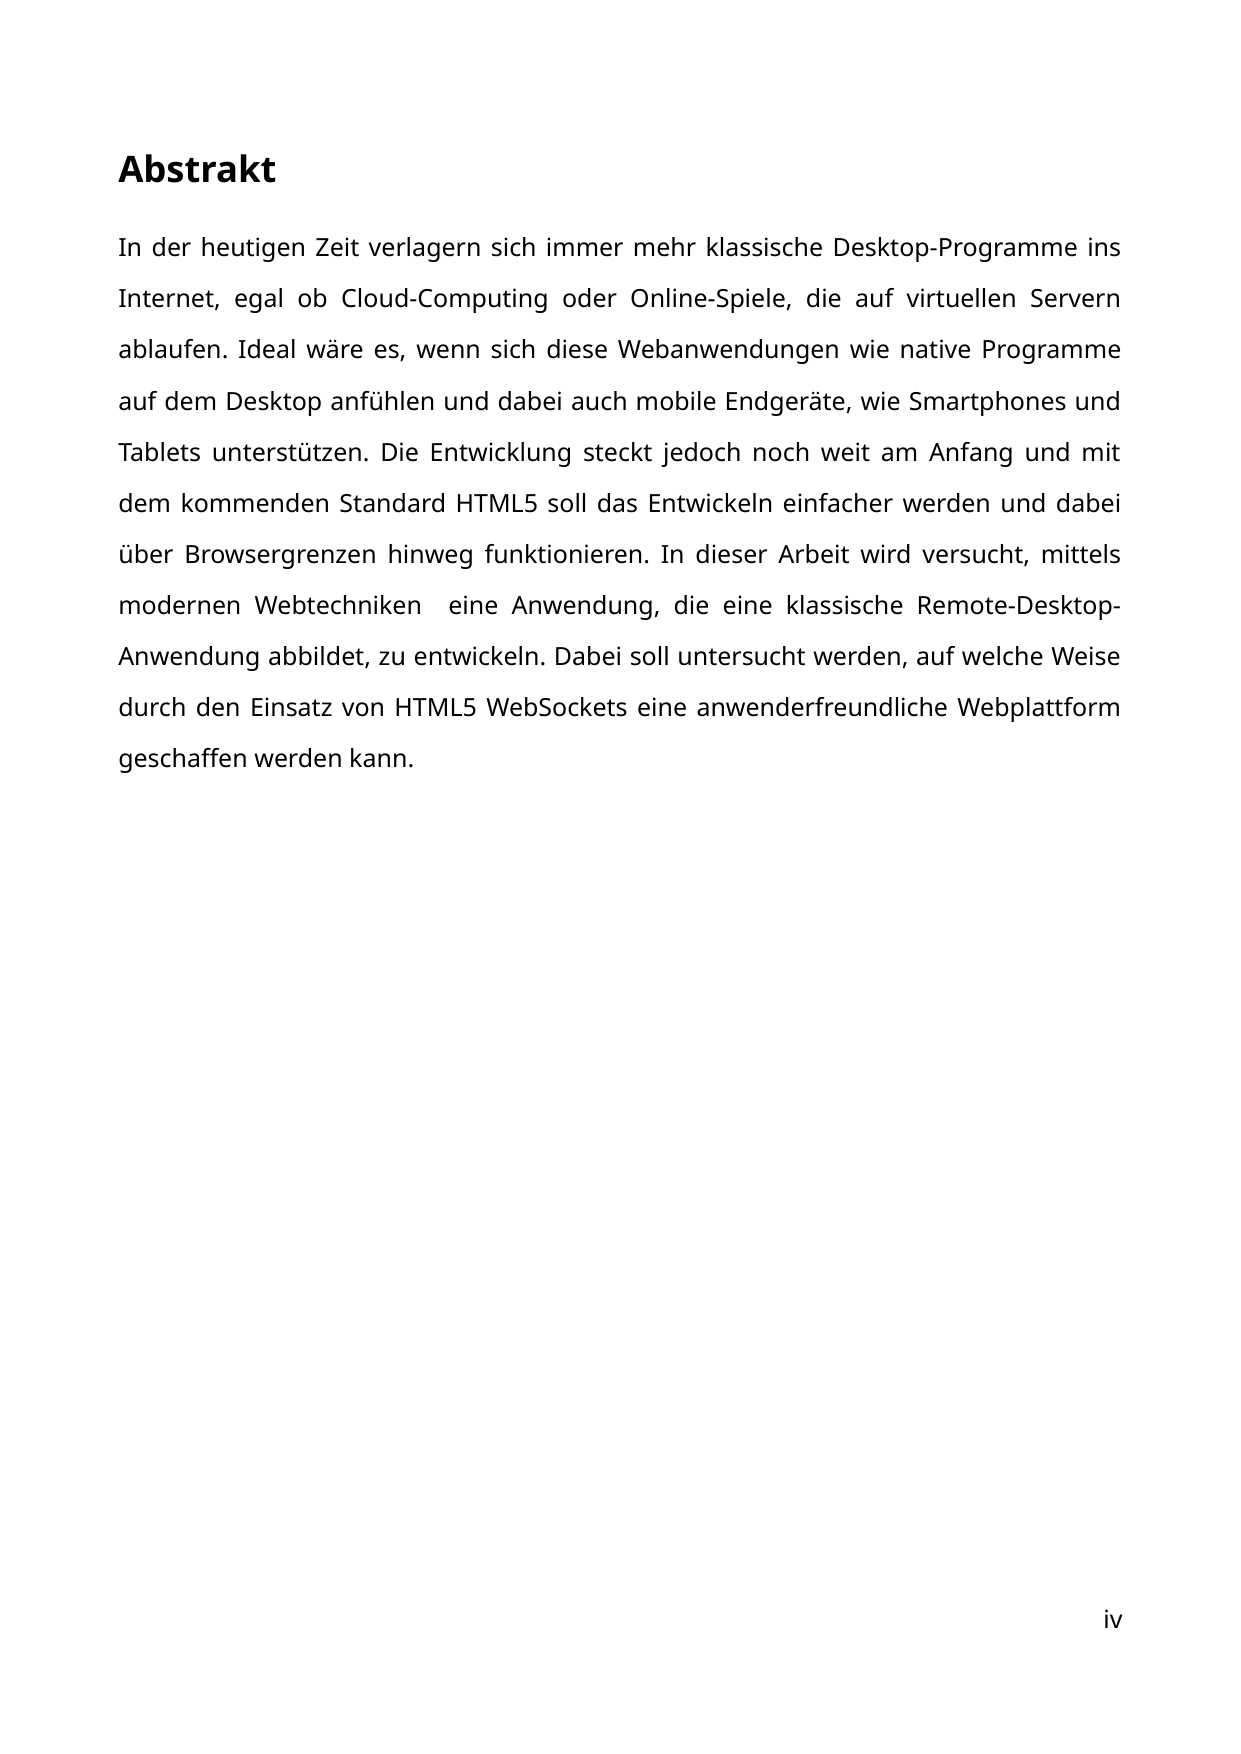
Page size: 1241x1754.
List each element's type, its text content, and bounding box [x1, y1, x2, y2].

text Abstrakt [118, 143, 1122, 193]
text In der heutigen Zeit verlagern sich immer mehr klassische Desktop-Programme ins Internet, egal ob Cloud-Computing oder Online-Spiele, die auf virtuellen Servern ablaufen. Ideal wäre es, wenn sich diese Webanwendungen wie native Programme auf dem Desktop anfühlen und dabei auch mobile Endgeräte, wie Smartphones und Tablets unterstützen. Die Entwicklung steckt jedoch noch weit am Anfang und mit dem kommenden Standard HTML5 soll das Entwickeln einfacher werden und dabei über Browsergrenzen hinweg funktionieren. In dieser Arbeit wird versucht, mittels modernen Webtechniken eine Anwendung, die eine klassische Remote-Desktop-Anwendung abbildet, zu entwickeln. Dabei soll untersucht werden, auf welche Weise durch den Einsatz von HTML5 WebSockets eine anwenderfreundliche Webplattform geschaffen werden kann. [118, 230, 1122, 774]
